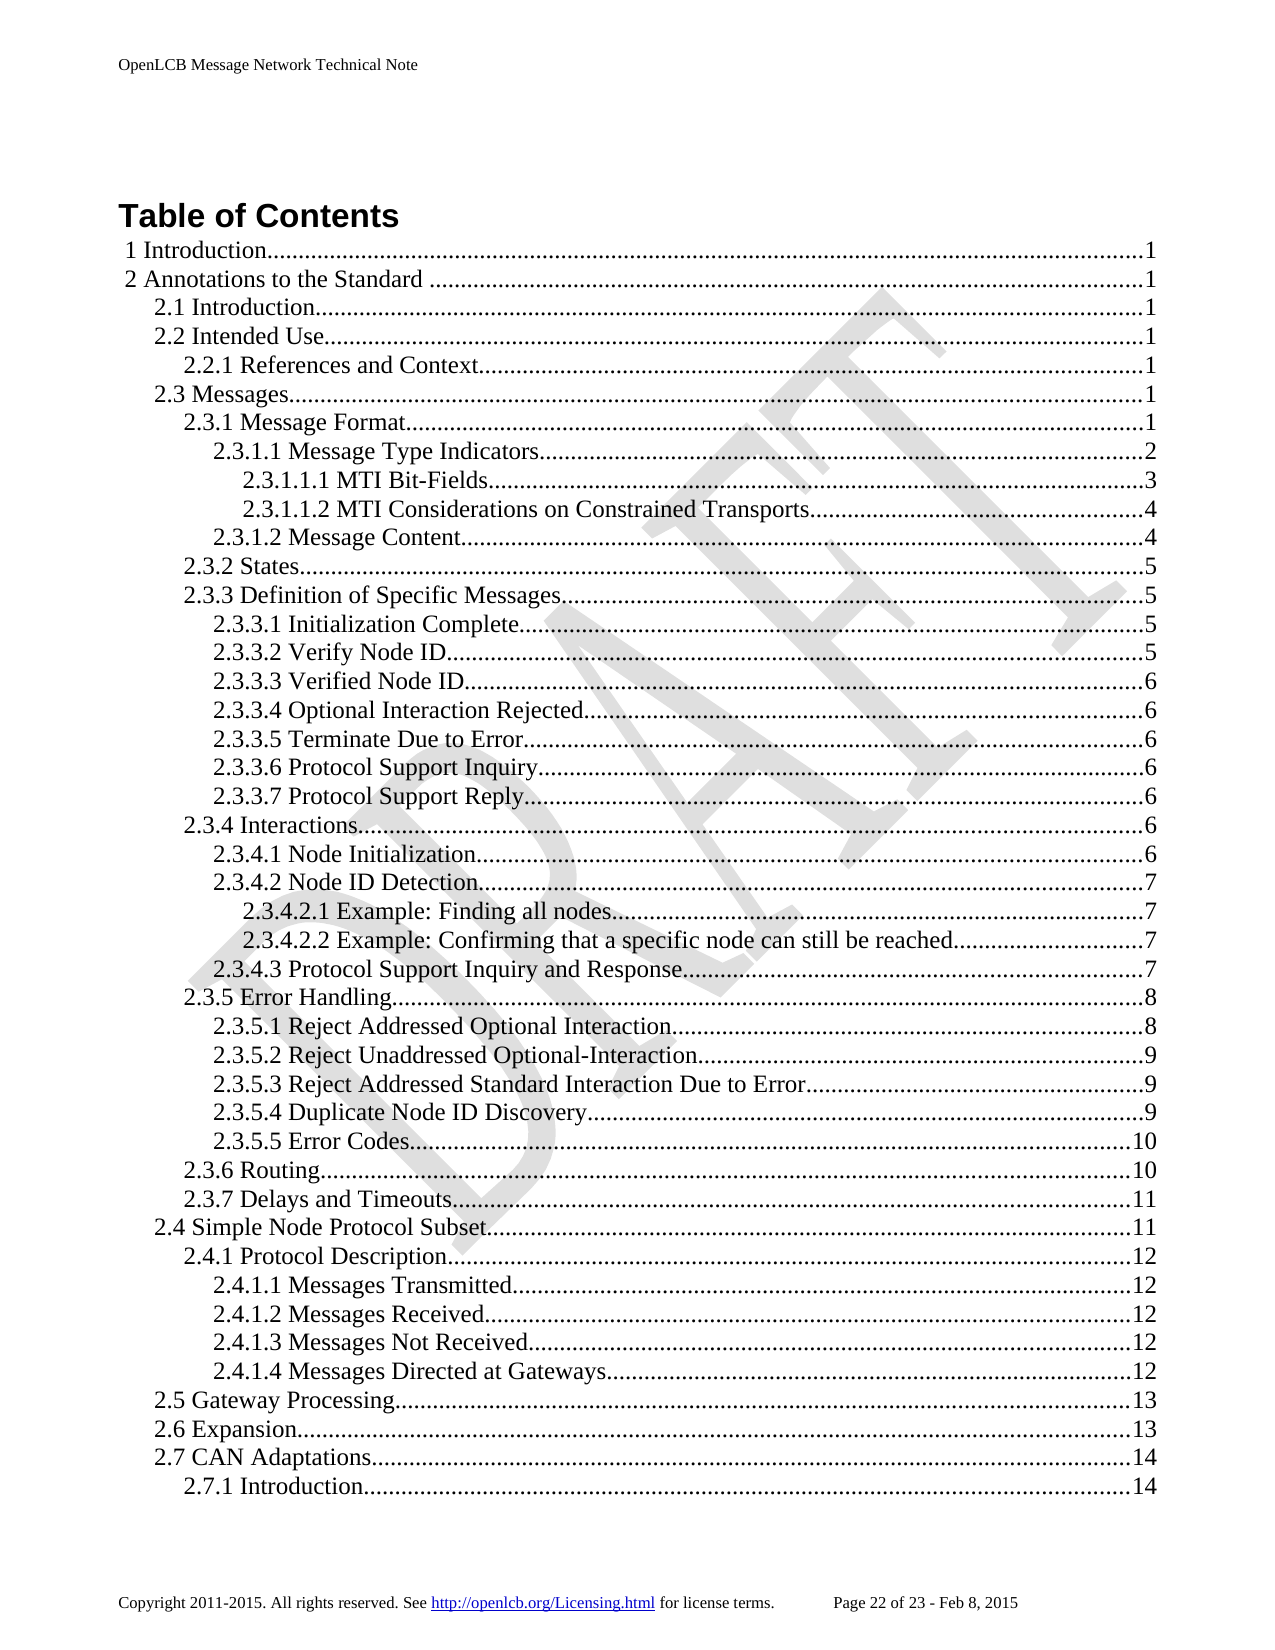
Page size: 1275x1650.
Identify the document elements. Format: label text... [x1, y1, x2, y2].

subtitle Table of Contents [118, 196, 1157, 235]
text 2.3.5.1 Reject Addressed Optional Interaction 8 [606, 1011, 1157, 1040]
text 2.3 Messages 1 [148, 379, 788, 407]
text 2.3.4.2.2 Example: Confirming that a specific node can still be reached 7 [766, 925, 1157, 954]
text 2.3.3.1 Initialization Complete 5 [578, 609, 785, 637]
text 2.3.4.1 Node Initialization 6 [568, 839, 712, 867]
text 2.3.4.2 Node ID Detection 7 [575, 867, 732, 896]
text 2.3.3 Definition of Specific Messages 5 [874, 580, 1058, 609]
text 2.2 Intended Use 1 [148, 321, 846, 350]
text 2.3.1.2 Message Content 4 [1015, 522, 1157, 551]
text 2.3.4.2.1 Example: Finding all nodes 7 [754, 896, 1157, 925]
text 2.3.1.1.1 MTI Bit-Fields 3 [958, 465, 1157, 494]
text 2.3.5.4 Duplicate Node ID Discovery 9 [382, 1097, 527, 1126]
text 2.3.3.5 Terminate Due to Error 6 [634, 724, 732, 752]
text 2.3 Messages 1 [872, 379, 1157, 407]
text 2.3.3.3 Verified Node ID 6 [858, 666, 1157, 695]
text 2.3.5.1 Reject Addressed Optional Interaction 8 [207, 1011, 281, 1040]
text 2.3.4.2 Node ID Detection 7 [733, 867, 1157, 896]
text 2.3.5.3 Reject Addressed Standard Interaction Due to Error 9 [354, 1069, 518, 1097]
text 2.3.5.3 Reject Addressed Standard Interaction Due to Error 9 [207, 1069, 338, 1097]
text 2.3.5.4 Duplicate Node ID Discovery 9 [207, 1097, 367, 1126]
text 2.3.4.2.1 Example: Finding all nodes 7 [491, 896, 542, 922]
text 2.3.4.2.2 Example: Confirming that a specific node can still be reached 7 [540, 925, 632, 954]
text 2.3.5 Error Handling 8 [470, 982, 562, 1011]
text 2.3.3.3 Verified Node ID 6 [207, 666, 594, 695]
text 2.3.3.7 Protocol Support Reply 6 [207, 781, 386, 810]
text 2.3.3.4 Optional Interaction Rejected 6 [704, 695, 872, 724]
text 2.3.5 Error Handling 8 [577, 982, 1157, 1011]
text 2.3.2 States 5 [743, 551, 852, 580]
text 2.4.1 Protocol Description 12 [177, 1241, 1157, 1270]
text 2.3.4.1 Node Initialization 6 [714, 839, 847, 867]
text 2.3.4.2.2 Example: Confirming that a specific node can still be reached 7 [253, 925, 389, 954]
text 2.3.1.2 Message Content 4 [714, 522, 1000, 551]
text 2.3.3.1 Initialization Complete 5 [836, 609, 1067, 637]
text 2.3.1.1.2 MTI Considerations on Constrained Transports 4 [236, 494, 673, 522]
text 2.3.1.1.2 MTI Considerations on Constrained Transports 4 [987, 494, 1157, 522]
text 2.3.5.2 Reject Unaddressed Optional-Interaction 9 [651, 1040, 1157, 1069]
text 2.3.4.2 Node ID Detection 7 [207, 867, 447, 896]
text 2.3.1 Message Format 1 [900, 407, 1157, 436]
text 2.3.1.1.1 MTI Bit-Fields 3 [236, 465, 702, 494]
text 2.3.3.6 Protocol Support Inquiry 6 [939, 752, 1157, 781]
text 2.3.5.4 Duplicate Node ID Discovery 9 [550, 1097, 1157, 1126]
text 2.3.4 Interactions 6 [704, 810, 850, 839]
text 2.3.3 Definition of Specific Messages 5 [772, 580, 853, 609]
text 2.4 Simple Node Protocol Subset 11 [479, 1212, 1157, 1241]
text 2.3.3.1 Initialization Complete 5 [1083, 609, 1157, 637]
text 2.3.1.1 Message Type Indicators 2 [929, 436, 1157, 465]
text 2.3.4.1 Node Initialization 6 [853, 839, 1157, 867]
text 2.3.3.3 Verified Node ID 6 [594, 666, 649, 695]
text 2.3.5.2 Reject Unaddressed Optional-Interaction 9 [520, 1040, 618, 1069]
text 2.2.1 References and Context 1 [177, 350, 817, 379]
text 2.3.1.1 Message Type Indicators 2 [762, 436, 811, 465]
text 2.3.2 States 5 [845, 551, 1029, 580]
text 2.3.3.1 Initialization Complete 5 [207, 609, 554, 637]
text 2.3.3.7 Protocol Support Reply 6 [831, 781, 1157, 810]
text 2.3.4 Interactions 6 [881, 810, 1157, 839]
text 2.3.4.2.1 Example: Finding all nodes 7 [236, 896, 280, 925]
text 2.3.4.2 Node ID Detection 7 [462, 867, 549, 896]
text 2.3.3 Definition of Specific Messages 5 [177, 580, 757, 609]
text 2.3.4 Interactions 6 [550, 810, 693, 839]
text 2.3.1.1.2 MTI Considerations on Constrained Transports 4 [706, 494, 971, 522]
text 2.3.3.4 Optional Interaction Rejected 6 [887, 695, 1157, 724]
text 2.3.1.2 Message Content 4 [207, 522, 699, 551]
text 2.2 Intended Use 1 [918, 321, 1157, 350]
text 2.3.5.3 Reject Addressed Standard Interaction Due to Error 9 [538, 1069, 617, 1097]
text 2.3.3.5 Terminate Due to Error 6 [207, 724, 633, 752]
text 2.3.5.3 Reject Addressed Standard Interaction Due to Error 9 [623, 1069, 1157, 1097]
text 2.4.1.4 Messages Directed at Gateways 12 [207, 1356, 1157, 1385]
text 2.3.1 Message Format 1 [791, 407, 885, 436]
text 2.4.1.3 Messages Not Received 12 [207, 1327, 1157, 1356]
text 2.3.5.5 Error Codes 10 [553, 1126, 1157, 1155]
text 2.3.3.7 Protocol Support Reply 6 [524, 781, 673, 810]
text 1 Introduction 1 [118, 235, 1157, 264]
text 2.7 CAN Adaptations 14 [148, 1442, 1157, 1471]
text 2.3.3.5 Terminate Due to Error 6 [916, 724, 1157, 752]
text 2.3.4.3 Protocol Support Inquiry and Response 7 [442, 954, 533, 982]
text 2.3.6 Routing 10 [177, 1155, 425, 1184]
text 2.3.3.4 Optional Interaction Rejected 6 [207, 695, 614, 724]
text 2.3.2 States 5 [177, 551, 728, 580]
text 2.3.2 States 5 [1044, 551, 1157, 580]
text 2.3.6 Routing 10 [536, 1155, 1157, 1184]
text 2.3.4.2.1 Example: Finding all nodes 7 [588, 896, 752, 925]
text 2.3.4.2.1 Example: Finding all nodes 7 [354, 896, 476, 925]
text 2.3.3.6 Protocol Support Inquiry 6 [788, 752, 916, 781]
text 2.3.3.6 Protocol Support Inquiry 6 [486, 752, 653, 781]
text 2.3.3.7 Protocol Support Reply 6 [718, 781, 815, 810]
text 2.3.3.6 Protocol Support Inquiry 6 [653, 752, 735, 781]
text 2.3.3 Definition of Specific Messages 5 [1111, 580, 1157, 609]
text 2.3.5 Error Handling 8 [177, 982, 252, 1011]
text 2.3.3.7 Protocol Support Reply 6 [401, 781, 508, 810]
text 2.3.4 Interactions 6 [405, 810, 534, 839]
text 2.3.3.2 Verify Node ID 5 [619, 637, 814, 666]
text 2.5 Gateway Processing 13 [148, 1385, 1157, 1414]
text 2.2 Intended Use 1 [857, 321, 928, 350]
text 2.3.4 Interactions 6 [177, 810, 390, 839]
text 2.3.7 Delays and Timeouts 11 [508, 1184, 1157, 1212]
text 2.3.3.5 Terminate Due to Error 6 [747, 724, 900, 752]
text 2.3.1 Message Format 1 [177, 407, 782, 436]
text 2.3.4.1 Node Initialization 6 [207, 839, 418, 867]
text 2.3.4.3 Protocol Support Inquiry and Response 7 [738, 954, 1157, 982]
text 2.6 Expansion 13 [148, 1414, 1157, 1442]
text 2.3.4.1 Node Initialization 6 [434, 839, 548, 867]
text 2.1 Introduction 1 [889, 292, 1157, 321]
text 2.3.5.5 Error Codes 10 [411, 1126, 528, 1155]
text 2.3.5.2 Reject Unaddressed Optional-Interaction 9 [325, 1040, 501, 1069]
text 2.3.5.5 Error Codes 10 [207, 1126, 396, 1155]
text 2.3.5 Error Handling 8 [267, 982, 453, 1011]
text 2.3.4.3 Protocol Support Inquiry and Response 7 [549, 954, 687, 982]
text 2.2.1 References and Context 1 [849, 350, 1157, 379]
text 2.3.4.2.2 Example: Confirming that a specific node can still be reached 7 [406, 925, 505, 954]
text 2.3.3.2 Verify Node ID 5 [207, 637, 574, 666]
text 2.3.6 Routing 10 [440, 1155, 522, 1184]
text 2.3.3.4 Optional Interaction Rejected 6 [614, 695, 691, 724]
text 2.3.3.6 Protocol Support Inquiry 6 [207, 752, 418, 781]
text 2.3.4.2.2 Example: Confirming that a specific node can still be reached 7 [647, 925, 755, 954]
text 2.7.1 Introduction 14 [177, 1471, 1157, 1500]
text 2.3.4.3 Protocol Support Inquiry and Response 7 [246, 954, 407, 982]
text 2.3 Messages 1 [801, 379, 856, 407]
text 2.3.1.1.1 MTI Bit-Fields 3 [713, 465, 803, 494]
text 2.3.5.1 Reject Addressed Optional Interaction 8 [296, 1011, 479, 1040]
text 2.3.7 Delays and Timeouts 11 [177, 1184, 453, 1212]
text 2.4 Simple Node Protocol Subset 11 [148, 1212, 463, 1241]
text 2.4.1.2 Messages Received 12 [207, 1299, 1157, 1327]
text 2.3.3.3 Verified Node ID 6 [662, 666, 843, 695]
text 2.4.1.1 Messages Transmitted 12 [207, 1270, 1157, 1299]
text 2.3.3.7 Protocol Support Reply 6 [673, 781, 707, 801]
text 2 Annotations to the Standard 1 [118, 264, 1157, 292]
text 2.3.1.1 Message Type Indicators 2 [803, 436, 914, 465]
text 2.3.5.2 Reject Unaddressed Optional-Interaction 9 [207, 1040, 310, 1069]
text 2.3.1.1 Message Type Indicators 2 [207, 436, 731, 465]
text 2.1 Introduction 1 [148, 292, 875, 321]
text 2.3.5.1 Reject Addressed Optional Interaction 8 [497, 1011, 592, 1040]
text 2.3.1.1.1 MTI Bit-Fields 3 [791, 465, 943, 494]
text 2.3.3.2 Verify Node ID 5 [832, 637, 1157, 666]
